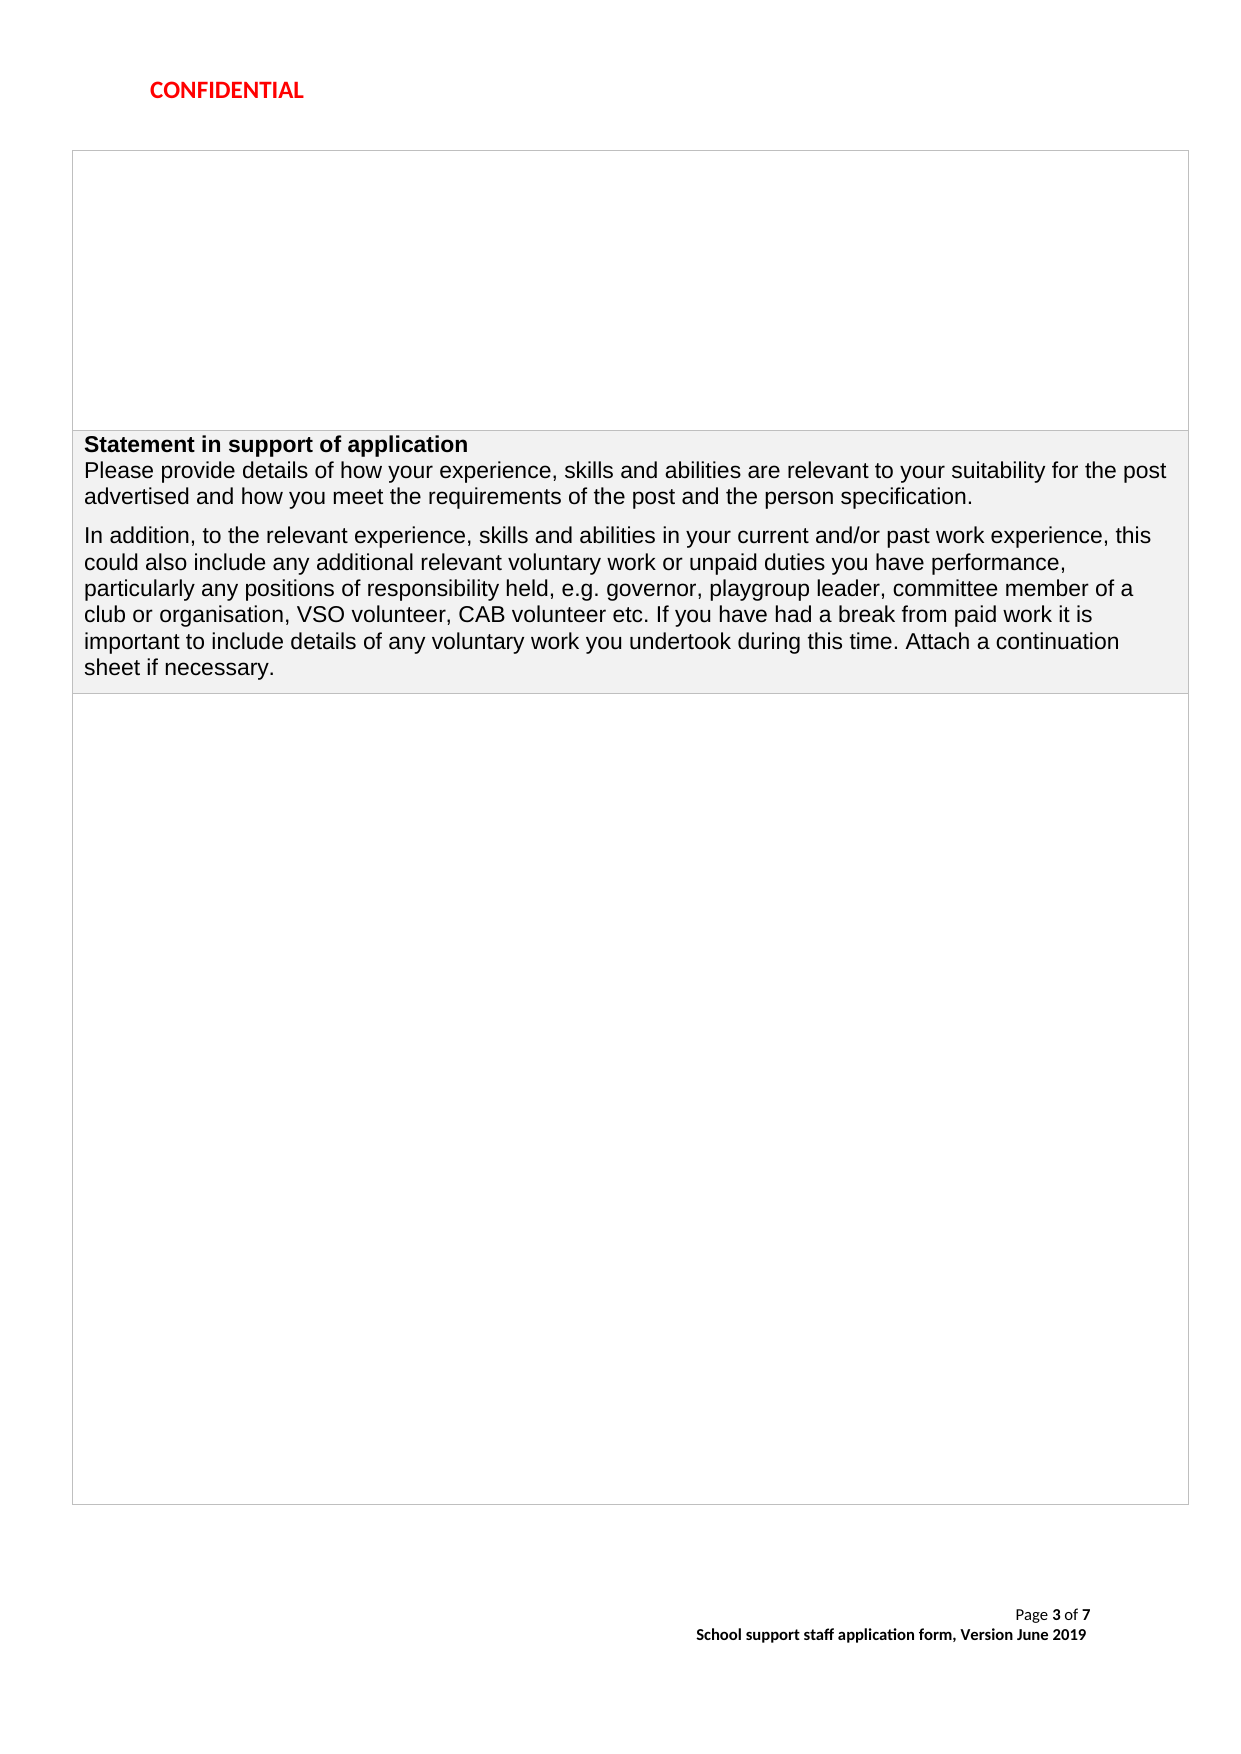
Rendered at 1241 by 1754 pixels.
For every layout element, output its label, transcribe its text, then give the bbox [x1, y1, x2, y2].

table_cell Statement in support of application Please provide details of how your experience, skills and abilities are relevant to your suitability for the post advertised and how you meet the requirements of the post and the person specification. In addition, to the relevant experience, skills and abilities in your current and/or past work experience, this could also include any additional relevant voluntary work or unpaid duties you have performance, particularly any positions of responsibility held, e.g. governor, playgroup leader, committee member of a club or organisation, VSO volunteer, CAB volunteer etc. If you have had a break from paid work it is important to include details of any voluntary work you undertook during this time. Attach a continuation sheet if necessary. [73, 431, 1188, 693]
table_cell [73, 151, 1188, 429]
table_cell [73, 694, 1188, 1504]
